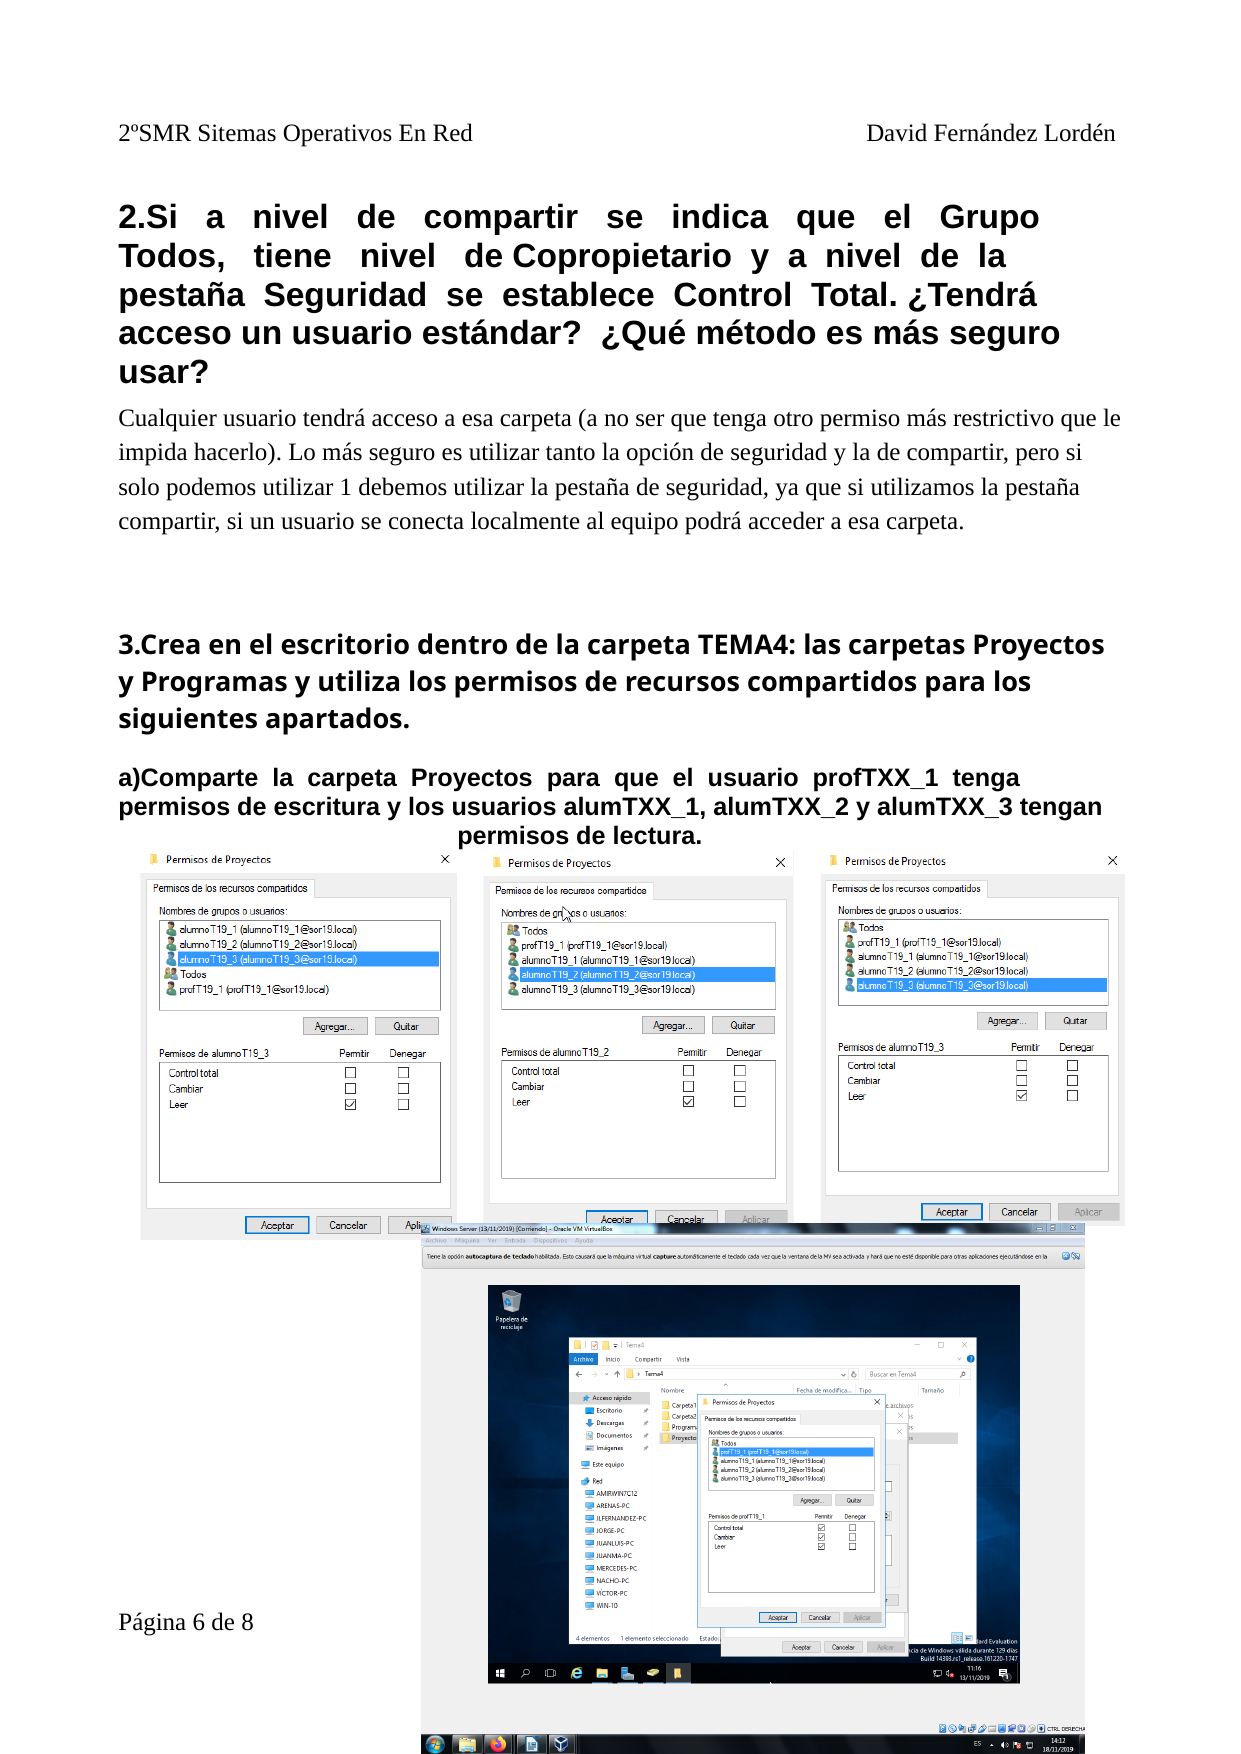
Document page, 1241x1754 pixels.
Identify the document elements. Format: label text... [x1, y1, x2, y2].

subtitle 2.Si a nivel de compartir se indica que el Grupo Todos, tiene nivel de Copropietario y a nivel de la pestaña Seguridad se establece Control Total. ¿Tendrá acceso un usuario estándar? ¿Qué método es más seguro usar? [118, 197, 1122, 390]
subtitle a)Comparte la carpeta Proyectos para que el usuario profTXX_1 tenga permisos de escritura y los usuarios alumTXX_1, alumTXX_2 y alumTXX_3 tengan permisos de lectura. [118, 763, 1122, 850]
picture [140, 848, 1125, 1754]
text Cualquier usuario tendrá acceso a esa carpeta (a no ser que tenga otro permiso más restrictivo que le impida hacerlo). Lo más seguro es utilizar tanto la opción de seguridad y la de compartir, pero si solo podemos utilizar 1 debemos utilizar la pestaña de seguridad, ya que si utilizamos la pestaña compartir, si un usuario se conecta localmente al equipo podrá acceder a esa carpeta. [118, 403, 1122, 535]
subtitle 3.Crea en el escritorio dentro de la carpeta TEMA4: las carpetas Proyectos y Programas y utiliza los permisos de recursos compartidos para los siguientes apartados. [118, 625, 1122, 736]
